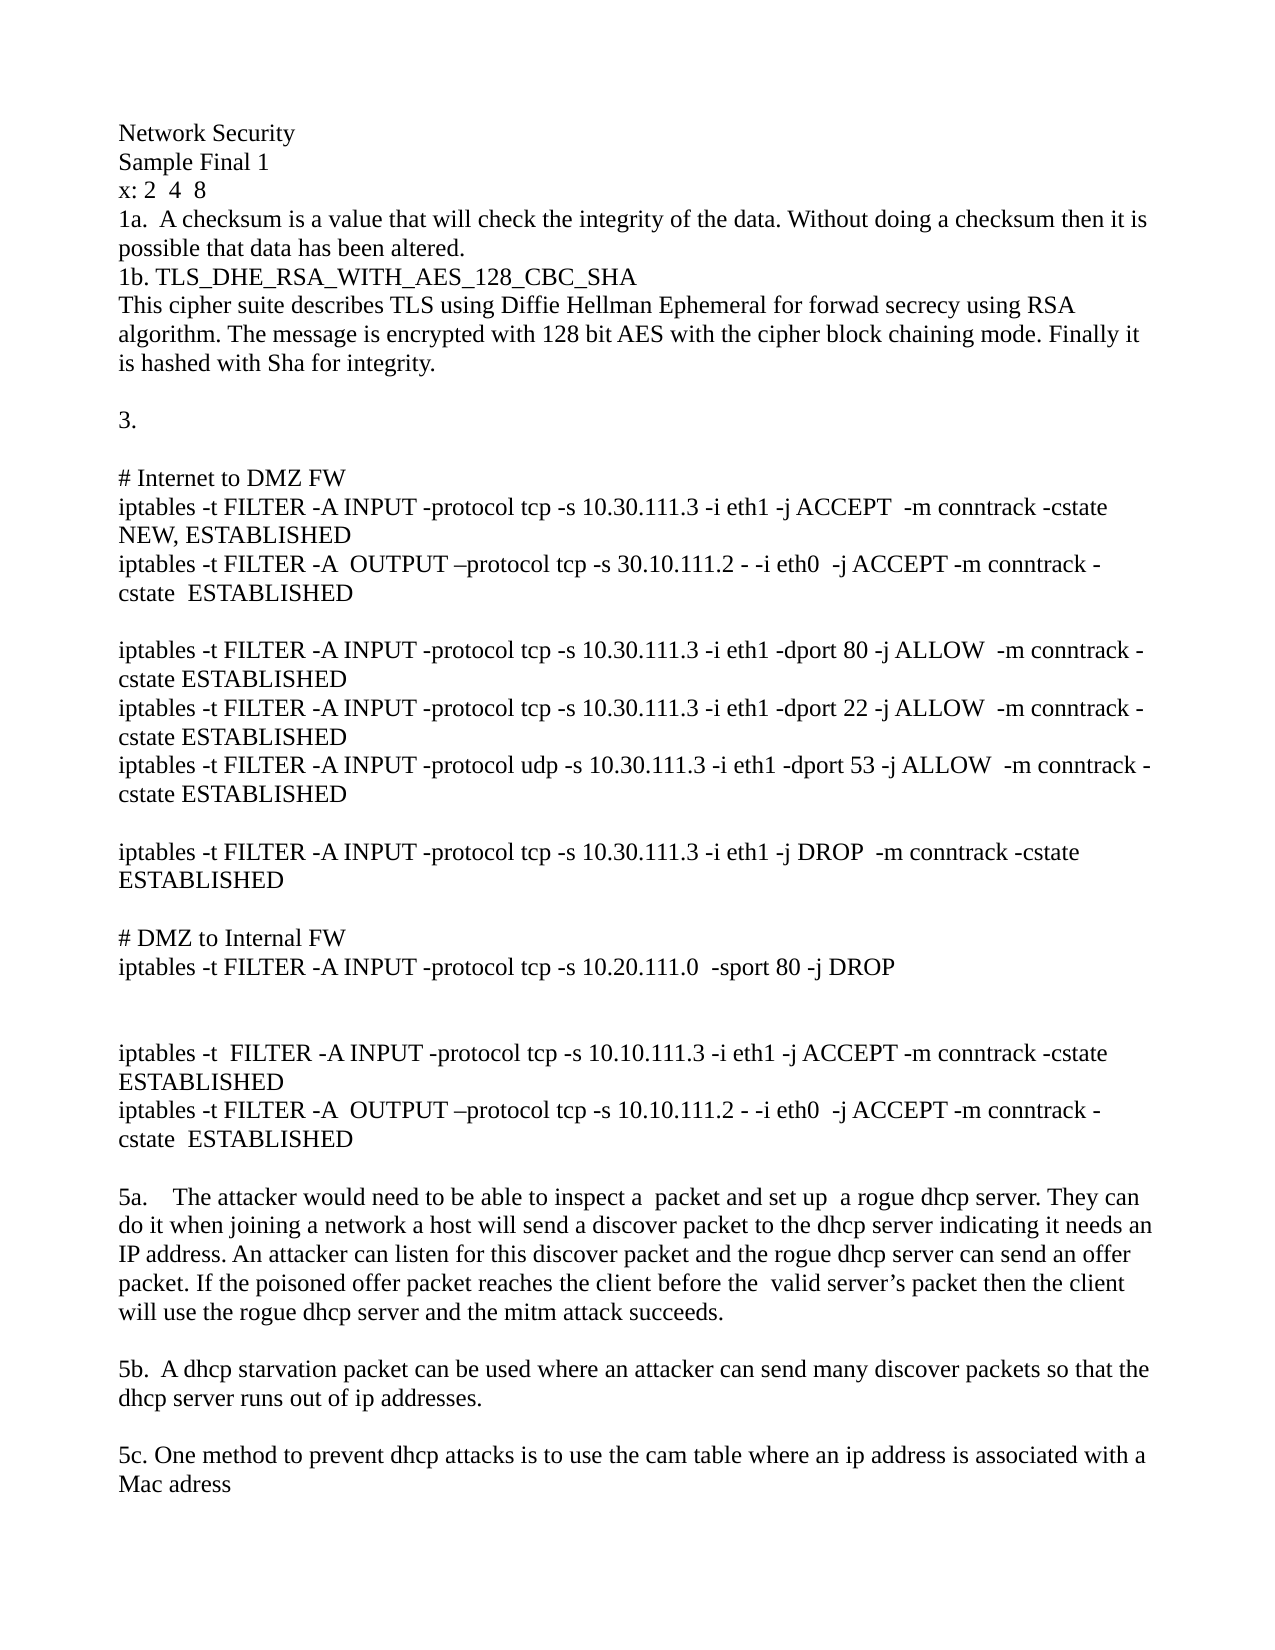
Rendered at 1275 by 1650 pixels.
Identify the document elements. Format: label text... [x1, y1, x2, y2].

text iptables -t FILTER -A OUTPUT –protocol tcp -s 30.10.111.2 - -i eth0 -j ACCEPT -m conntrack -cstate ESTABLISHED [118, 549, 1157, 607]
text 3. [118, 406, 1157, 434]
text iptables -t FILTER -A INPUT -protocol tcp -s 10.10.111.3 -i eth1 -j ACCEPT -m conntrack -cstate ESTABLISHED [118, 1038, 1157, 1096]
text Sample Final 1 [118, 147, 1157, 176]
text iptables -t FILTER -A INPUT -protocol tcp -s 10.30.111.3 -i eth1 -j ACCEPT -m conntrack -cstate NEW, ESTABLISHED [118, 492, 1157, 549]
text x: 2 4 8 [118, 176, 1157, 204]
text 5c. One method to prevent dhcp attacks is to use the cam table where an ip address is associated with a Mac adress [118, 1441, 1157, 1498]
text iptables -t FILTER -A INPUT -protocol tcp -s 10.30.111.3 -i eth1 -dport 22 -j ALLOW -m conntrack -cstate ESTABLISHED [118, 693, 1157, 751]
text # DMZ to Internal FW [118, 923, 1157, 952]
text iptables -t FILTER -A INPUT -protocol tcp -s 10.20.111.0 -sport 80 -j DROP [118, 952, 1157, 981]
text 1b. TLS_DHE_RSA_WITH_AES_128_CBC_SHA [118, 262, 1157, 291]
text iptables -t FILTER -A INPUT -protocol tcp -s 10.30.111.3 -i eth1 -j DROP -m conntrack -cstate ESTABLISHED [118, 837, 1157, 894]
text 5a. The attacker would need to be able to inspect a packet and set up a rogue dhcp server. They can do it when joining a network a host will send a discover packet to the dhcp server indicating it needs an IP address. An attacker can listen for this discover packet and the rogue dhcp server can send an offer packet. If the poisoned offer packet reaches the client before the valid server’s packet then the client will use the rogue dhcp server and the mitm attack succeeds. [118, 1182, 1157, 1326]
text Network Security [118, 118, 1157, 147]
text iptables -t FILTER -A INPUT -protocol tcp -s 10.30.111.3 -i eth1 -dport 80 -j ALLOW -m conntrack -cstate ESTABLISHED [118, 636, 1157, 693]
text iptables -t FILTER -A OUTPUT –protocol tcp -s 10.10.111.2 - -i eth0 -j ACCEPT -m conntrack -cstate ESTABLISHED [118, 1096, 1157, 1153]
text 5b. A dhcp starvation packet can be used where an attacker can send many discover packets so that the dhcp server runs out of ip addresses. [118, 1354, 1157, 1412]
text This cipher suite describes TLS using Diffie Hellman Ephemeral for forwad secrecy using RSA algorithm. The message is encrypted with 128 bit AES with the cipher block chaining mode. Finally it is hashed with Sha for integrity. [118, 291, 1157, 377]
text # Internet to DMZ FW [118, 463, 1157, 492]
text iptables -t FILTER -A INPUT -protocol udp -s 10.30.111.3 -i eth1 -dport 53 -j ALLOW -m conntrack -cstate ESTABLISHED [118, 751, 1157, 808]
text 1a. A checksum is a value that will check the integrity of the data. Without doing a checksum then it is possible that data has been altered. [118, 204, 1157, 262]
